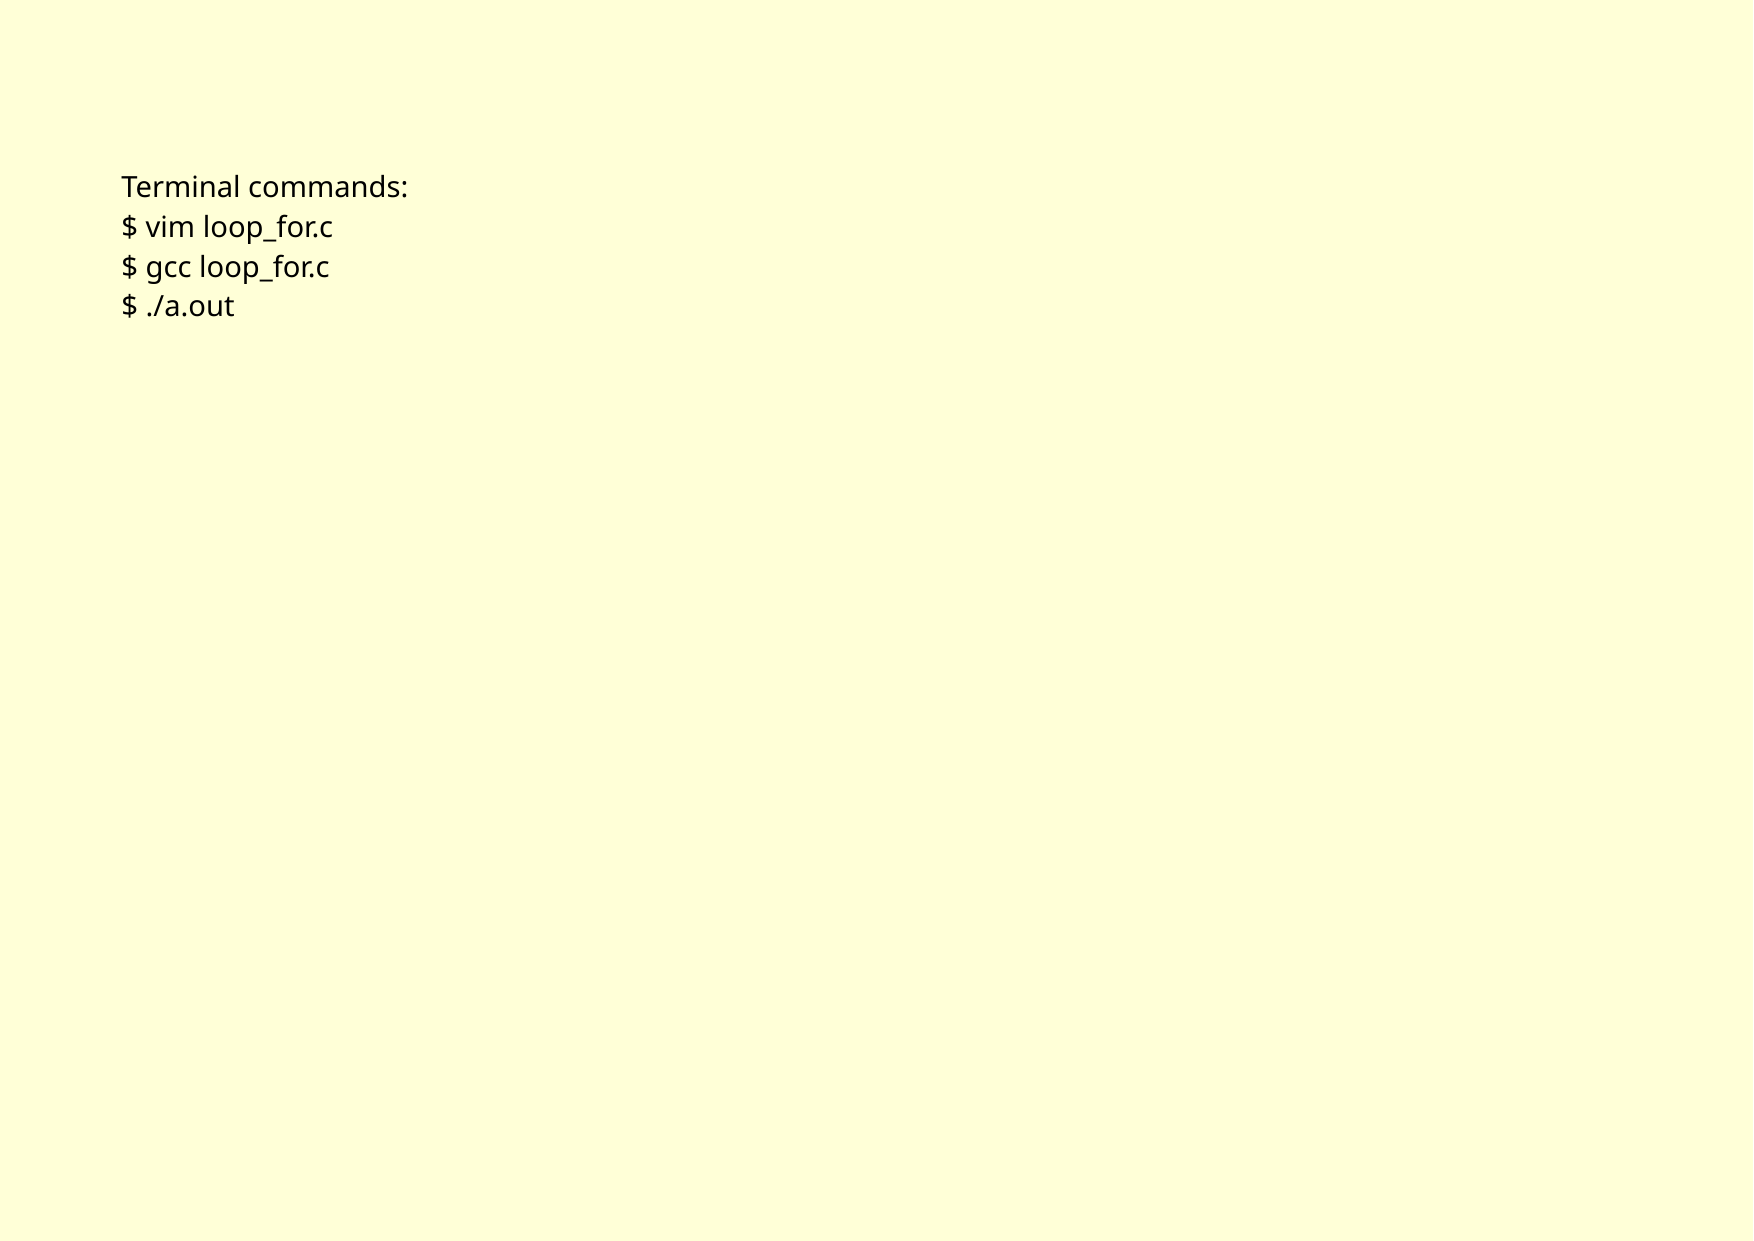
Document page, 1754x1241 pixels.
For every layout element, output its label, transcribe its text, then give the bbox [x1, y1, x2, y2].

text $ ./a.out [121, 286, 1632, 325]
text $ gcc loop_for.c [121, 246, 1632, 286]
text Terminal commands: [121, 167, 1632, 206]
text $ vim loop_for.c [121, 206, 1632, 246]
